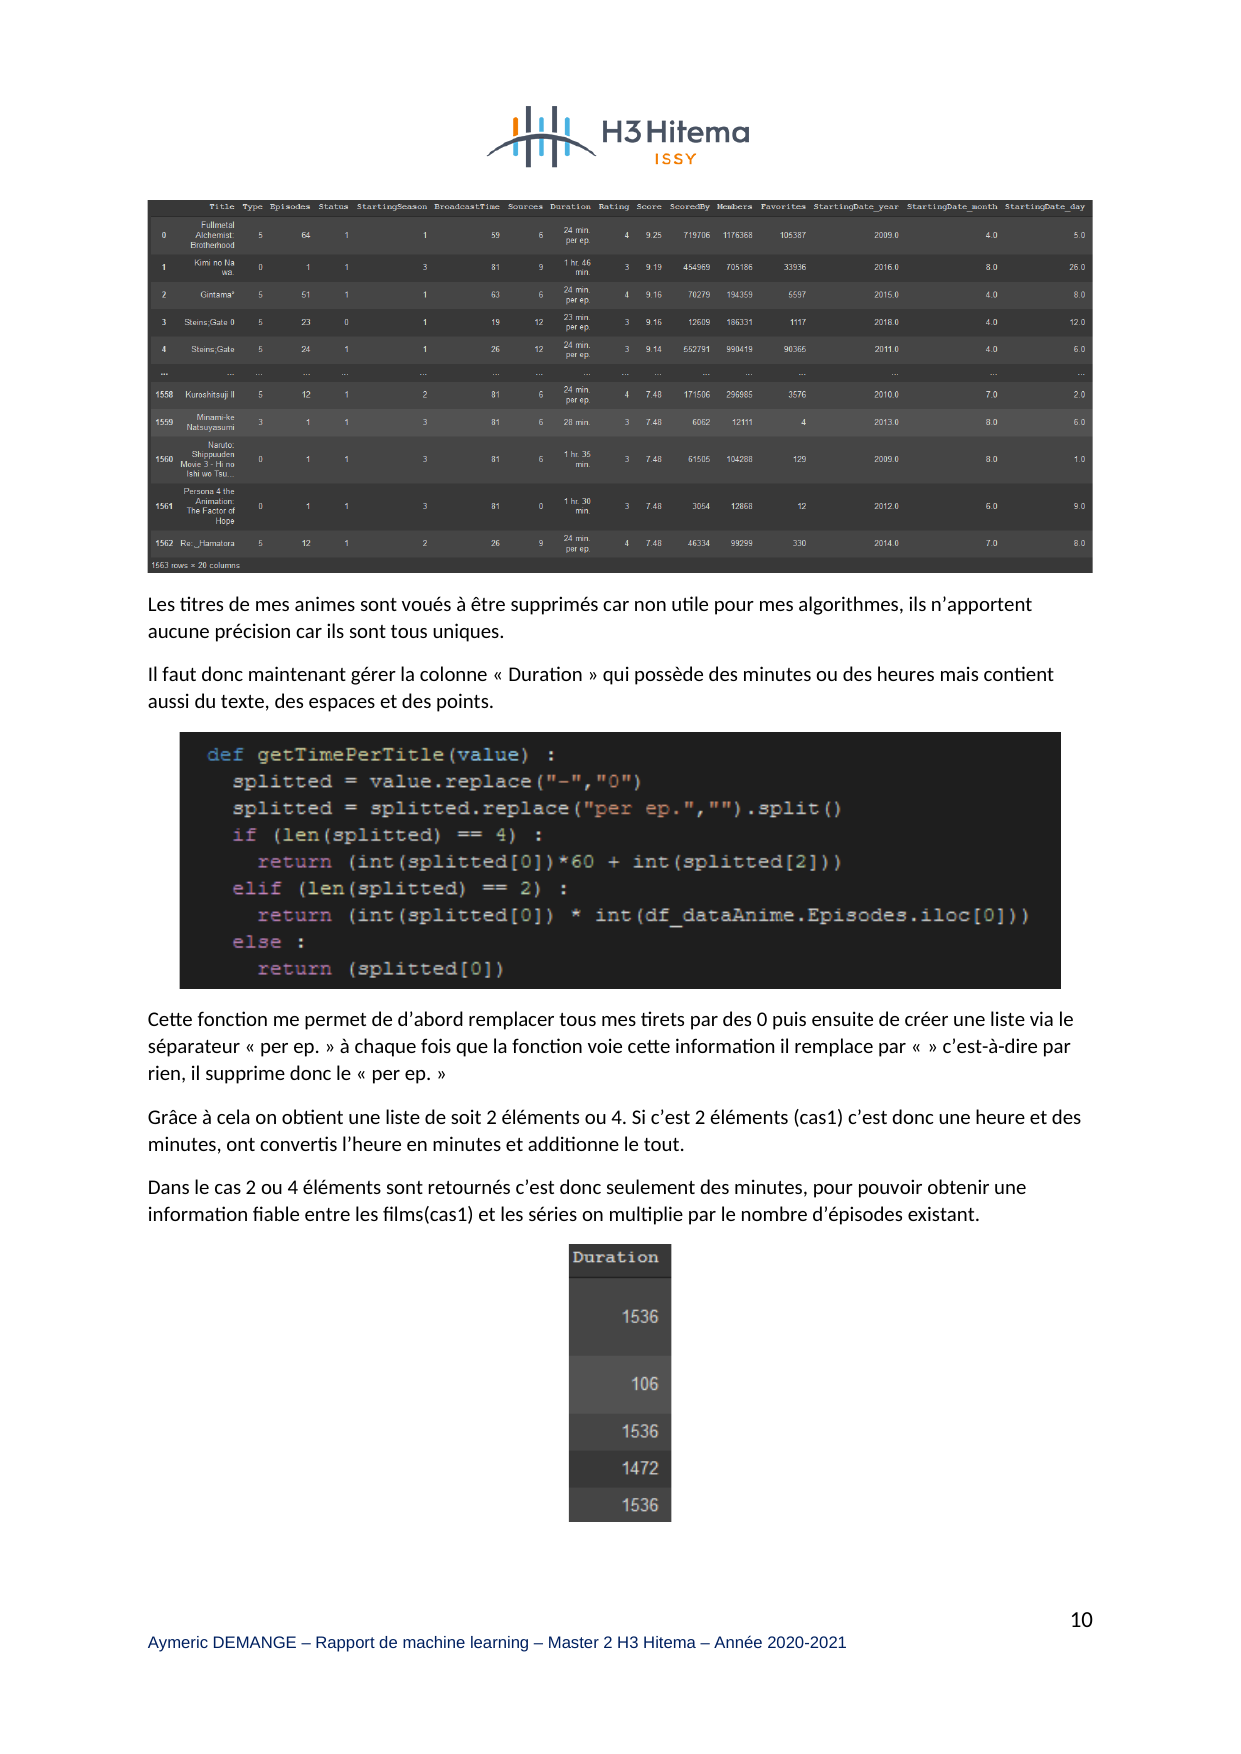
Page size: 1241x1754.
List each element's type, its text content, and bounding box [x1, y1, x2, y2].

text Dans le cas 2 ou 4 éléments sont retournés c’est donc seulement des minutes, pour pouvoir obtenir une information fiable entre les films(cas1) et les séries on multiplie par le nombre d’épisodes existant. [148, 1174, 1093, 1227]
text Les titres de mes animes sont voués à être supprimés car non utile pour mes algorithmes, ils n’apportent aucune précision car ils sont tous uniques. [148, 591, 1093, 643]
text Il faut donc maintenant gérer la colonne « Duration » qui possède des minutes ou des heures mais contient aussi du texte, des espaces et des points. [148, 662, 1093, 714]
text Cette fonction me permet de d’abord remplacer tous mes tirets par des 0 puis ensuite de créer une liste via le séparateur « per ep. » à chaque fois que la fonction voie cette information il remplace par « » c’est-à-dire par rien, il supprime donc le « per ep. » [148, 1007, 1093, 1086]
text Grâce à cela on obtient une liste de soit 2 éléments ou 4. Si c’est 2 éléments (cas1) c’est donc une heure et des minutes, ont convertis l’heure en minutes et additionne le tout. [148, 1104, 1093, 1156]
